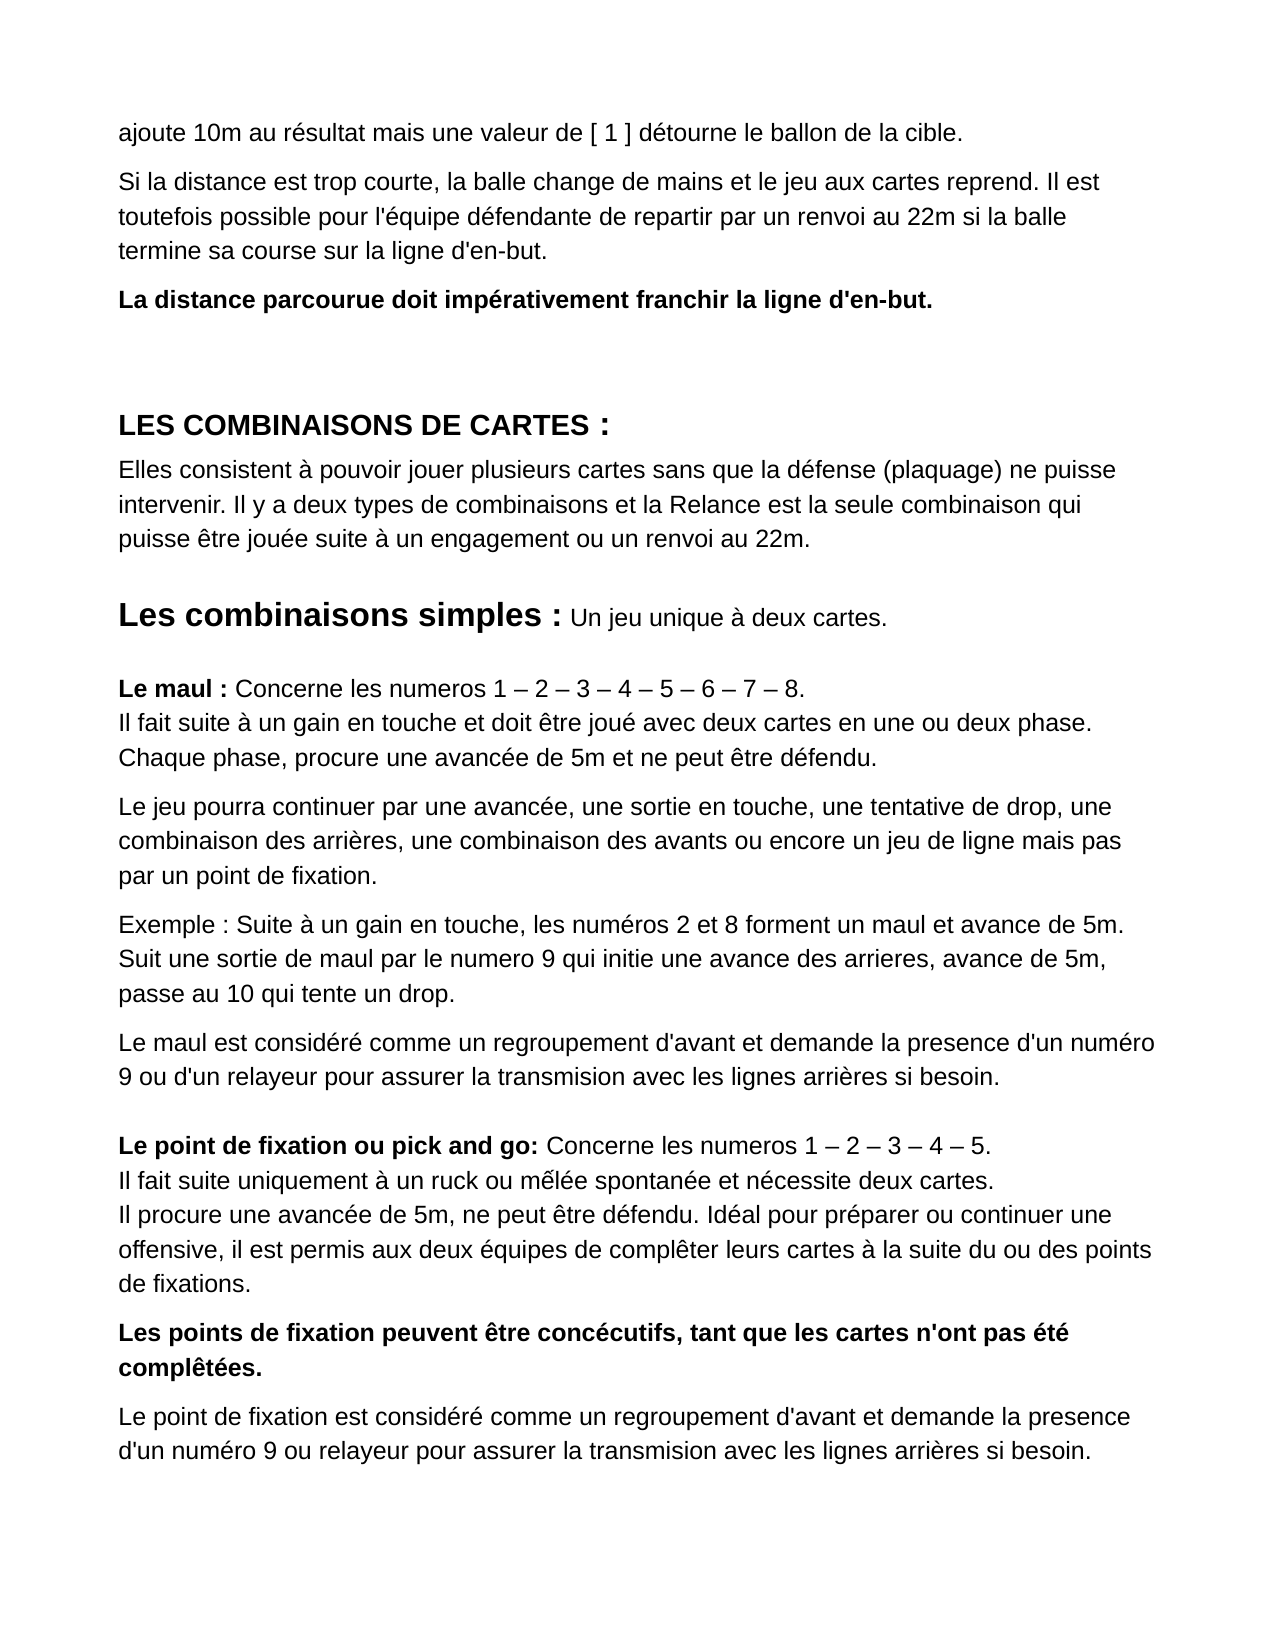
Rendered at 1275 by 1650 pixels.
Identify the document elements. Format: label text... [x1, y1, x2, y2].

text Le maul est considéré comme un regroupement d'avant et demande la presence d'un numéro 9 ou d'un relayeur pour assurer la transmision avec les lignes arrières si besoin. Le point de fixation ou pick and go: Concerne les numeros 1 – 2 – 3 – 4 – 5. Il fait suite uniquement à un ruck ou mếlée spontanée et nécessite deux cartes. Il procure une avancée de 5m, ne peut être défendu. Idéal pour préparer ou continuer une offensive, il est permis aux deux équipes de complêter leurs cartes à la suite du ou des points de fixations. [118, 1028, 1157, 1298]
text ajoute 10m au résultat mais une valeur de [ 1 ] détourne le ballon de la cible. [118, 118, 1157, 147]
text Le jeu pourra continuer par une avancée, une sortie en touche, une tentative de drop, une combinaison des arrières, une combinaison des avants ou encore un jeu de ligne mais pas par un point de fixation. [118, 792, 1157, 889]
text Exemple : Suite à un gain en touche, les numéros 2 et 8 forment un maul et avance de 5m. Suit une sortie de maul par le numero 9 qui initie une avance des arrieres, avance de 5m, passe au 10 qui tente un drop. [118, 910, 1157, 1007]
text Si la distance est trop courte, la balle change de mains et le jeu aux cartes reprend. Il est toutefois possible pour l'équipe défendante de repartir par un renvoi au 22m si la balle termine sa course sur la ligne d'en-but. [118, 167, 1157, 265]
text Elles consistent à pouvoir jouer plusieurs cartes sans que la défense (plaquage) ne puisse intervenir. Il y a deux types de combinaisons et la Relance est la seule combinaison qui puisse être jouée suite à un engagement ou un renvoi au 22m. Les combinaisons simples : Un jeu unique à deux cartes. Le maul : Concerne les numeros 1 – 2 – 3 – 4 – 5 – 6 – 7 – 8. Il fait suite à un gain en touche et doit être joué avec deux cartes en une ou deux phase. Chaque phase, procure une avancée de 5m et ne peut être défendu. [118, 455, 1157, 771]
text Les points de fixation peuvent être concécutifs, tant que les cartes n'ont pas été complêtées. [118, 1318, 1157, 1381]
subtitle LES COMBINAISONS DE CARTES : [118, 404, 1157, 443]
text La distance parcourue doit impérativement franchir la ligne d'en-but. [118, 285, 1157, 314]
text Le point de fixation est considéré comme un regroupement d'avant et demande la presence d'un numéro 9 ou relayeur pour assurer la transmision avec les lignes arrières si besoin. [118, 1402, 1157, 1499]
